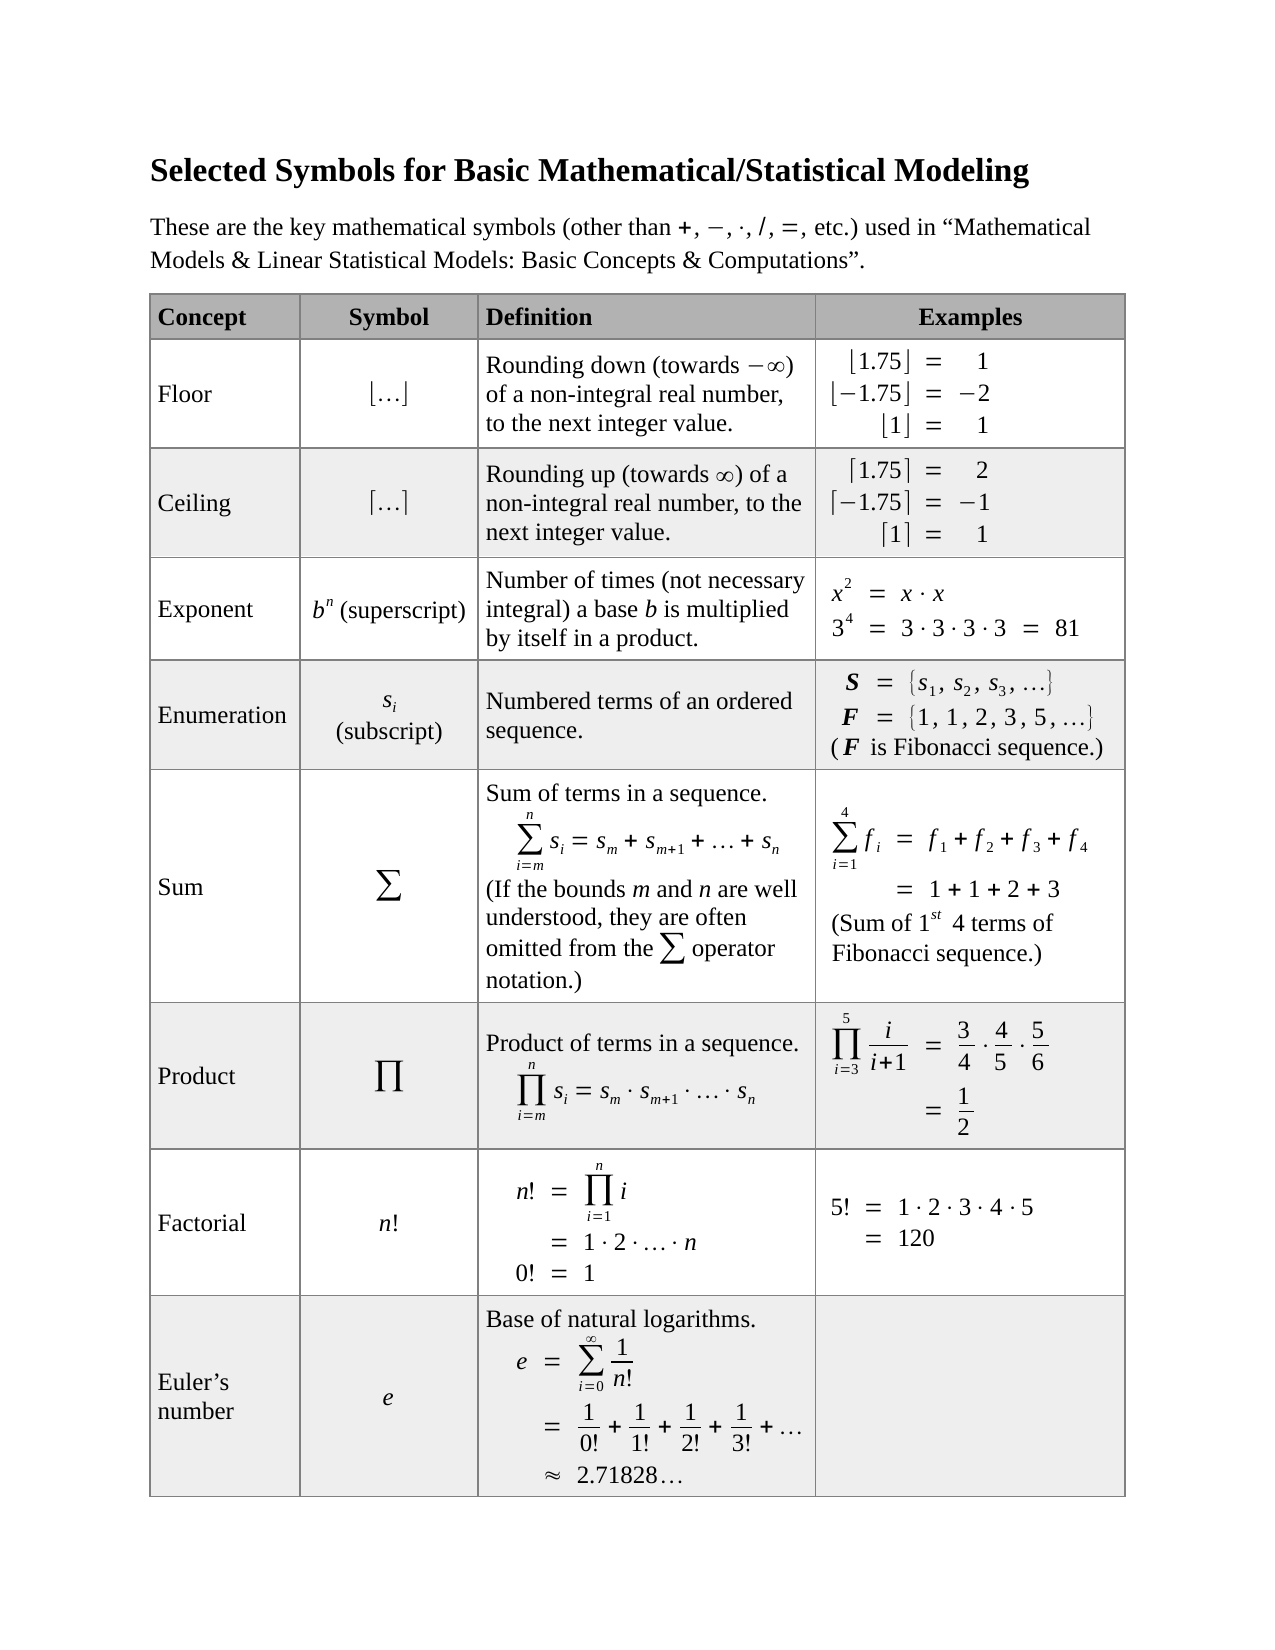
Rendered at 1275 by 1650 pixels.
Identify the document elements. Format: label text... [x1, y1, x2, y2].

table_cell Sum [151, 770, 299, 1002]
table_cell Rounding down (towards ) of a non-integral real number, to the next integer value. [479, 340, 815, 447]
table_cell [816, 449, 1124, 556]
table_cell Factorial [151, 1150, 299, 1295]
table_cell Product [151, 1003, 299, 1148]
table_cell Number of times (not necessary integral) a base b is multiplied by itself in a product. [479, 558, 815, 659]
table_header Symbol [301, 295, 477, 338]
subtitle Selected Symbols for Basic Mathematical/Statistical Modeling [150, 150, 1125, 188]
table_cell Euler’s number [151, 1296, 299, 1496]
table_cell Exponent [151, 558, 299, 659]
table_cell [816, 1296, 1124, 1496]
table_cell Base of natural logarithms. [479, 1296, 815, 1496]
table_cell Product of terms in a sequence. [479, 1003, 815, 1148]
table_cell Floor [151, 340, 299, 447]
text These are the key mathematical symbols (other than ) used in “Mathematical Models & Linear Statistical Models: Basic Concepts & Computations”. [150, 212, 1125, 274]
table_cell Enumeration [151, 661, 299, 769]
table_cell Numbered terms of an ordered sequence. [479, 661, 815, 769]
table_cell [816, 661, 1124, 769]
table_cell [301, 770, 477, 1002]
table_cell [301, 1003, 477, 1148]
table_cell e [301, 1296, 477, 1496]
table_header Examples [816, 295, 1124, 338]
table_cell [479, 1150, 815, 1295]
table_cell [816, 1003, 1124, 1148]
table_header Concept [151, 295, 299, 338]
table_header Definition [479, 295, 815, 338]
table_cell Ceiling [151, 449, 299, 556]
table_cell [816, 340, 1124, 447]
table_cell (subscript) [301, 661, 477, 769]
table_cell n! [301, 1150, 477, 1295]
table_cell [301, 340, 477, 447]
table_cell [816, 1150, 1124, 1295]
table_cell (superscript) [301, 558, 477, 659]
table_cell [816, 558, 1124, 659]
table_cell [301, 449, 477, 556]
table_cell [816, 770, 1124, 1002]
table_cell Rounding up (towards ) of a non-integral real number, to the next integer value. [479, 449, 815, 556]
table_cell Sum of terms in a sequence. (If the bounds m and n are well understood, they are often omitted from theoperator notation.) [479, 770, 815, 1002]
